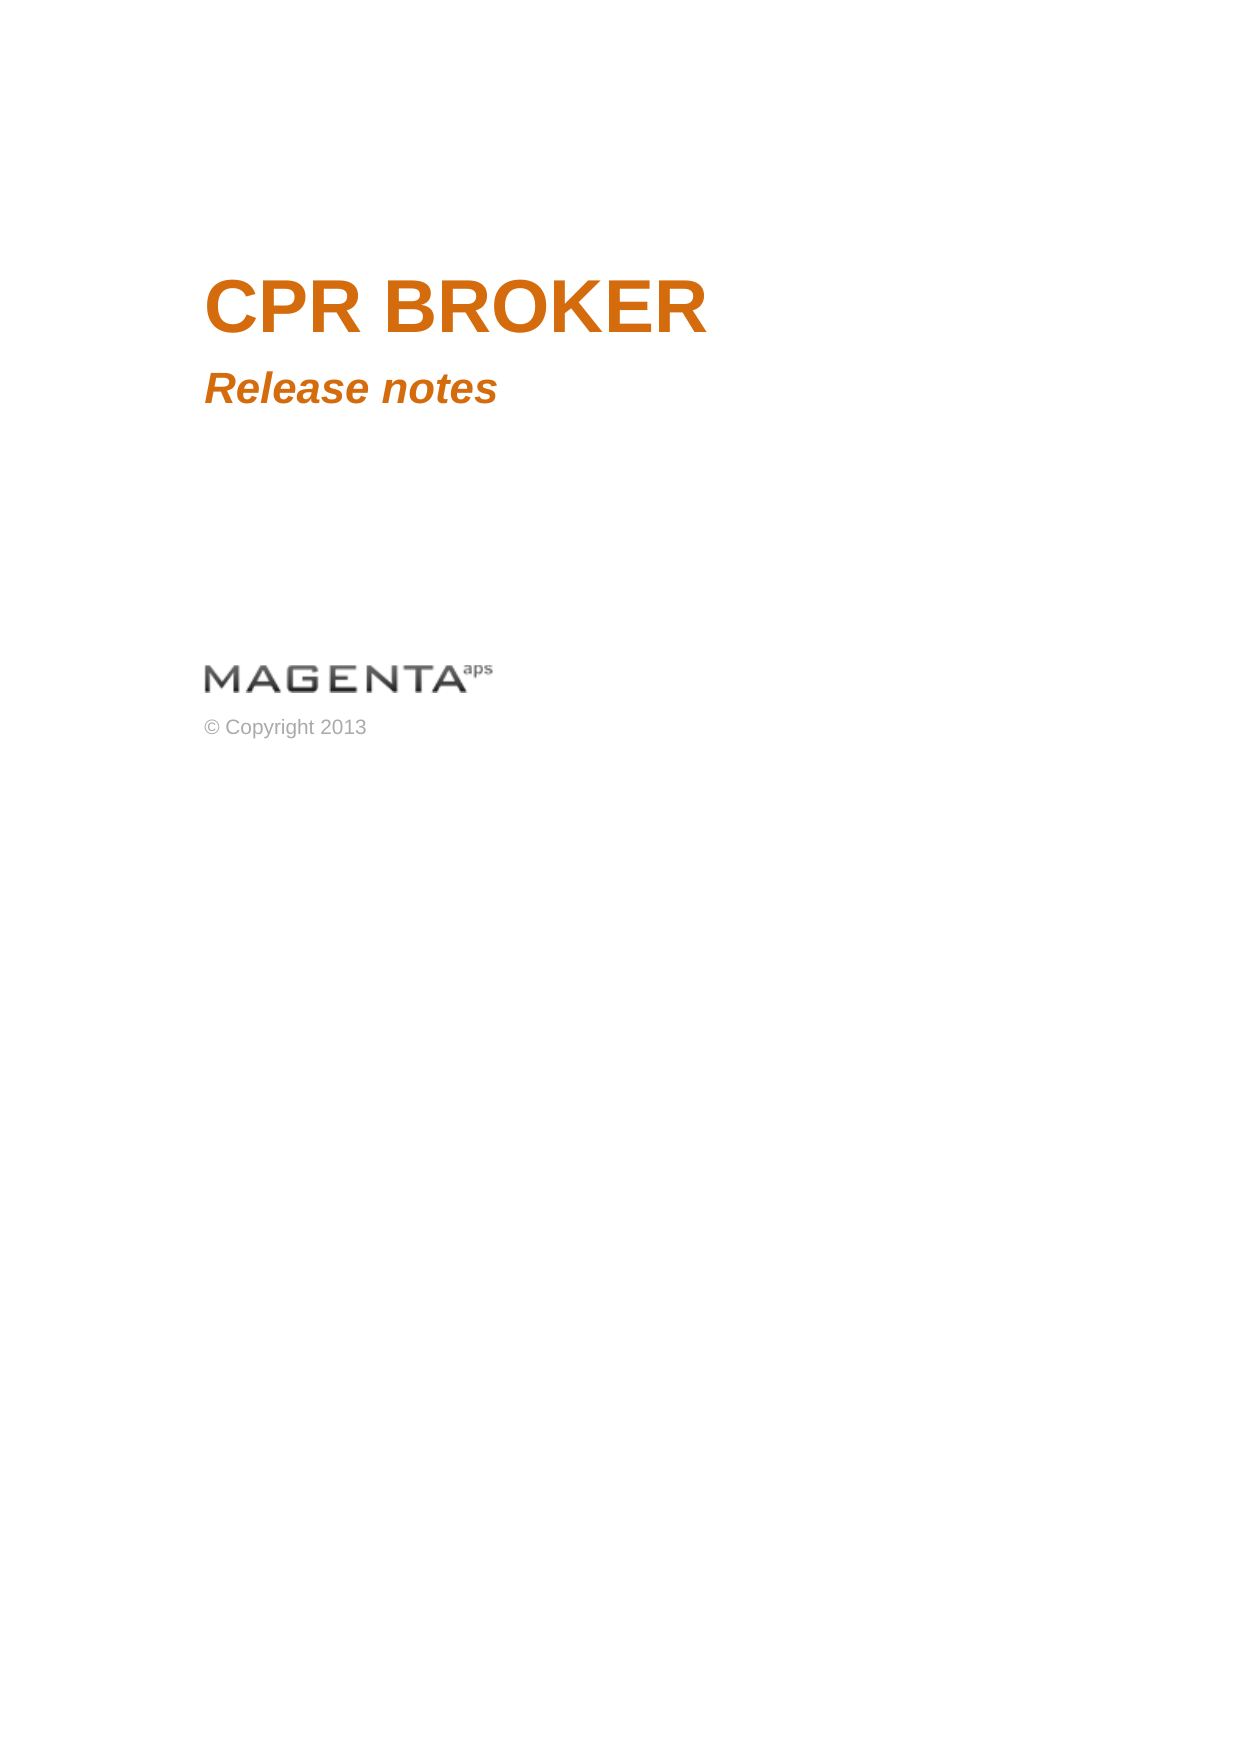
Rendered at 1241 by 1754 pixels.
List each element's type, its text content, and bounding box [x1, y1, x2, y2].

title CPR Broker [204, 262, 1036, 348]
picture [204, 665, 494, 693]
text © Copyright 2013 [204, 715, 1036, 739]
subtitle Release notes [204, 363, 1036, 413]
